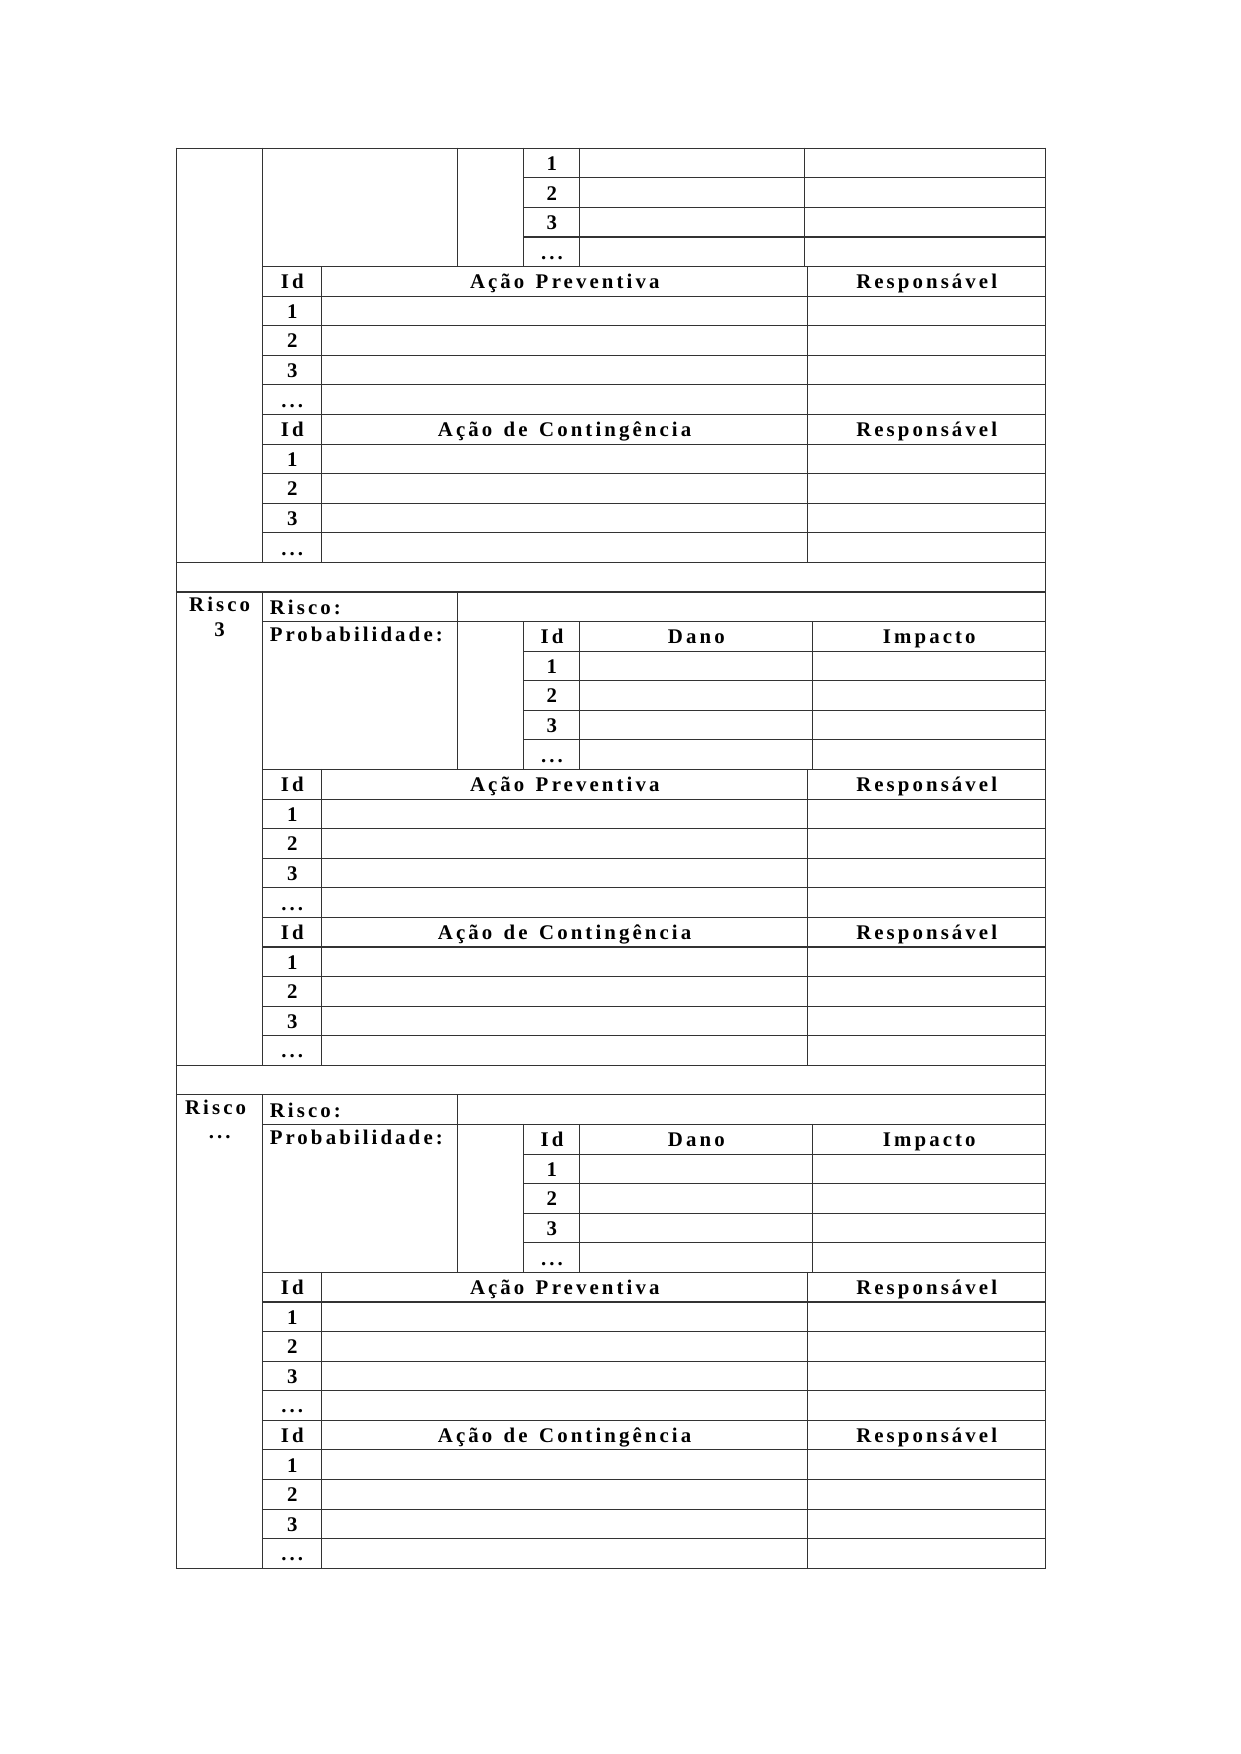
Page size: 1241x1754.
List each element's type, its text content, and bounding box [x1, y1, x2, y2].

table_cell [322, 1362, 807, 1390]
table_cell Risco 3 [177, 593, 262, 1065]
table_cell 2 [263, 977, 321, 1006]
table_cell [322, 1332, 807, 1361]
table_cell 3 [524, 208, 579, 236]
table_cell [808, 1303, 1045, 1331]
table_cell [813, 711, 1045, 739]
table_cell [322, 356, 807, 384]
table_cell [808, 1007, 1045, 1035]
table_cell [322, 1007, 807, 1035]
table_cell [580, 740, 812, 769]
table_cell 2 [524, 1184, 579, 1213]
table_cell [322, 474, 807, 503]
table_cell 3 [263, 1007, 321, 1035]
table_cell [805, 208, 1045, 236]
table_cell [805, 149, 1045, 177]
table_cell Ação Preventiva [322, 1273, 807, 1301]
table_cell [322, 800, 807, 828]
table_cell Probabilidade: [263, 622, 457, 769]
table_cell [808, 1480, 1045, 1508]
table_cell Id [524, 622, 579, 651]
table_cell [322, 829, 807, 858]
table_cell [813, 1243, 1045, 1272]
table_cell Ação Preventiva [322, 267, 807, 296]
table_cell [322, 859, 807, 887]
table_cell Risco: [263, 1095, 457, 1124]
table_cell [808, 977, 1045, 1006]
table_cell [322, 385, 807, 414]
table_cell Responsável [808, 267, 1045, 296]
table_cell 1 [524, 652, 579, 680]
table_cell [808, 1036, 1045, 1065]
table_cell 3 [263, 1362, 321, 1390]
table_cell [813, 1184, 1045, 1213]
table_cell Dano [580, 1125, 812, 1153]
table_cell ... [524, 740, 579, 769]
table_cell [805, 238, 1045, 266]
table_cell [322, 504, 807, 532]
table_cell [808, 474, 1045, 503]
table_cell [813, 681, 1045, 710]
table_cell Probabilidade: [263, 1125, 457, 1272]
table_cell Responsável [808, 1273, 1045, 1301]
table_cell [580, 1214, 812, 1242]
table_cell 2 [524, 178, 579, 207]
table_cell [322, 1539, 807, 1568]
table_cell 3 [263, 356, 321, 384]
table_cell [580, 178, 804, 207]
table_cell [322, 1303, 807, 1331]
table_cell ... [524, 238, 579, 266]
table_cell [322, 297, 807, 325]
table_cell [808, 1539, 1045, 1568]
table_cell Id [263, 770, 321, 798]
table_cell [808, 297, 1045, 325]
table_cell [580, 1243, 812, 1272]
table_cell [177, 1066, 1045, 1094]
table_cell Id [263, 267, 321, 296]
table_cell [808, 356, 1045, 384]
table_cell 3 [263, 1510, 321, 1538]
table_cell [322, 977, 807, 1006]
table_cell 3 [263, 859, 321, 887]
table_cell Risco ... [177, 1095, 262, 1568]
table_cell [808, 1391, 1045, 1420]
table_cell [808, 1332, 1045, 1361]
table_cell [808, 859, 1045, 887]
table_cell [458, 593, 1045, 621]
table_cell ... [263, 1036, 321, 1065]
table_cell 1 [263, 297, 321, 325]
table_cell 1 [263, 800, 321, 828]
table_cell [808, 504, 1045, 532]
table_cell [808, 948, 1045, 976]
table_cell 1 [524, 149, 579, 177]
table_cell [458, 1095, 1045, 1124]
table_cell ... [263, 1539, 321, 1568]
table_cell [808, 533, 1045, 562]
table_cell [580, 1155, 812, 1183]
table_cell [813, 1214, 1045, 1242]
table_cell Ação de Contingência [322, 918, 807, 946]
table_cell [813, 1155, 1045, 1183]
table_cell Risco: [263, 593, 457, 621]
table_cell 3 [524, 1214, 579, 1242]
table_cell ... [263, 1391, 321, 1420]
table_cell [808, 829, 1045, 858]
table_cell Id [263, 918, 321, 946]
table_cell Impacto [813, 1125, 1045, 1153]
table_cell Id [263, 1421, 321, 1449]
table_cell Id [263, 1273, 321, 1301]
table_cell Id [524, 1125, 579, 1153]
table_cell Dano [580, 622, 812, 651]
table_cell [580, 1184, 812, 1213]
table_cell [808, 800, 1045, 828]
table_cell Ação Preventiva [322, 770, 807, 798]
table_cell [808, 1450, 1045, 1479]
table_cell 2 [263, 1332, 321, 1361]
table_cell [458, 1125, 523, 1272]
table_cell Responsável [808, 918, 1045, 946]
table_cell [458, 622, 523, 769]
table_cell [805, 178, 1045, 207]
table_cell [808, 385, 1045, 414]
table_cell Responsável [808, 770, 1045, 798]
table_cell ... [263, 533, 321, 562]
table_cell Ação de Contingência [322, 415, 807, 443]
table_cell ... [263, 888, 321, 917]
table_cell [322, 445, 807, 473]
table_cell [813, 652, 1045, 680]
table_cell ... [263, 385, 321, 414]
table_cell [322, 1510, 807, 1538]
table_cell [177, 563, 1045, 591]
table_cell Ação de Contingência [322, 1421, 807, 1449]
table_cell [322, 326, 807, 355]
table_cell 1 [524, 1155, 579, 1183]
table_cell Responsável [808, 1421, 1045, 1449]
table_cell [177, 149, 262, 562]
table_cell [263, 149, 457, 266]
table_cell [580, 149, 804, 177]
table_cell 1 [263, 948, 321, 976]
table_cell [322, 1036, 807, 1065]
table_cell [808, 1362, 1045, 1390]
table_cell 1 [263, 1303, 321, 1331]
table_cell Id [263, 415, 321, 443]
table_cell 3 [524, 711, 579, 739]
table_cell 2 [263, 326, 321, 355]
table_cell 1 [263, 445, 321, 473]
table_cell 2 [263, 474, 321, 503]
table_cell [808, 1510, 1045, 1538]
table_cell 1 [263, 1450, 321, 1479]
table_cell 2 [263, 829, 321, 858]
table_cell Impacto [813, 622, 1045, 651]
table_cell [322, 948, 807, 976]
table_cell [580, 208, 804, 236]
table_cell [322, 1480, 807, 1508]
table_cell [580, 681, 812, 710]
table_cell [580, 238, 804, 266]
table_cell [580, 652, 812, 680]
table_cell ... [524, 1243, 579, 1272]
table_cell [322, 533, 807, 562]
table_cell [580, 711, 812, 739]
table_cell [808, 888, 1045, 917]
table_cell [322, 1450, 807, 1479]
table_cell [322, 888, 807, 917]
table_cell [808, 326, 1045, 355]
table_cell 3 [263, 504, 321, 532]
table_cell 2 [524, 681, 579, 710]
table_cell [813, 740, 1045, 769]
table_cell [458, 149, 523, 266]
table_cell Responsável [808, 415, 1045, 443]
table_cell [808, 445, 1045, 473]
table_cell [322, 1391, 807, 1420]
table_cell 2 [263, 1480, 321, 1508]
